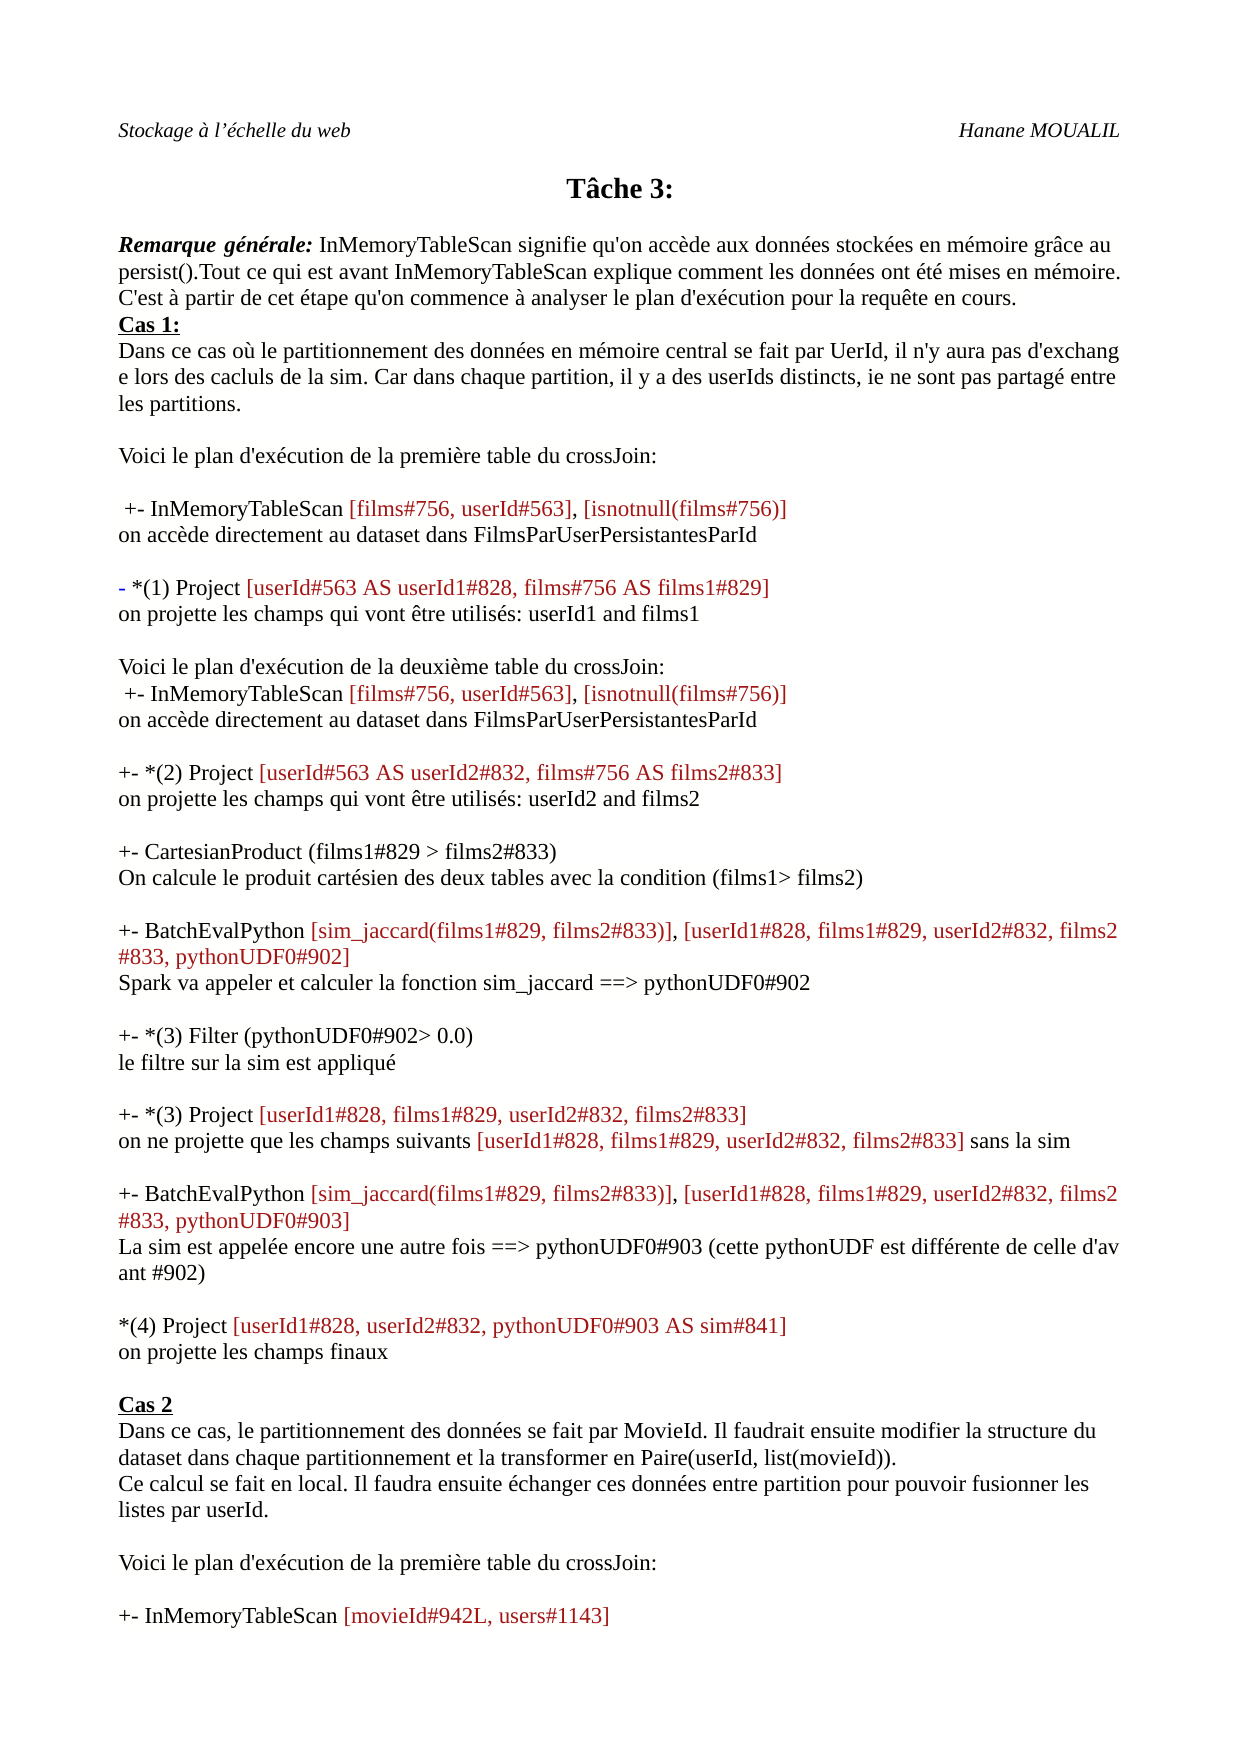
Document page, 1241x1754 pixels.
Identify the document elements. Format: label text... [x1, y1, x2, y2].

text on accède directement au dataset dans FilmsParUserPersistantesParId [118, 521, 1122, 548]
text *(4) Project [userId1#828, userId2#832, pythonUDF0#903 AS sim#841] [118, 1312, 1122, 1338]
text le filtre sur la sim est appliqué [118, 1048, 1122, 1075]
text +- InMemoryTableScan [films#756, userId#563], [isnotnull(films#756)] [118, 679, 1122, 706]
text La sim est appelée encore une autre fois ==> pythonUDF0#903 (cette pythonUDF est différente de celle d'avant #902) [118, 1233, 1122, 1286]
text On calcule le produit cartésien des deux tables avec la condition (films1> films2) [118, 864, 1122, 890]
text Tâche 3: [118, 172, 1122, 205]
text Cas 1: [118, 311, 1122, 337]
text on ne projette que les champs suivants [userId1#828, films1#829, userId2#832, films2#833] sans la sim [118, 1128, 1122, 1154]
text +- *(3) Filter (pythonUDF0#902> 0.0) [118, 1022, 1122, 1048]
text Cas 2 [118, 1391, 1122, 1417]
text - *(1) Project [userId#563 AS userId1#828, films#756 AS films1#829] [118, 574, 1122, 601]
text Voici le plan d'exécution de la première table du crossJoin: [118, 1549, 1122, 1576]
text Voici le plan d'exécution de la première table du crossJoin: [118, 442, 1122, 469]
text Ce calcul se fait en local. Il faudra ensuite échanger ces données entre partition pour pouvoir fusionner les listes par userId. [118, 1470, 1122, 1523]
text Voici le plan d'exécution de la deuxième table du crossJoin: [118, 653, 1122, 679]
text on projette les champs qui vont être utilisés: userId2 and films2 [118, 785, 1122, 811]
text +- CartesianProduct (films1#829 > films2#833) [118, 838, 1122, 864]
text +- BatchEvalPython [sim_jaccard(films1#829, films2#833)], [userId1#828, films1#829, userId2#832, films2#833, pythonUDF0#903] [118, 1180, 1122, 1233]
text +- *(2) Project [userId#563 AS userId2#832, films#756 AS films2#833] [118, 759, 1122, 785]
text +- *(3) Project [userId1#828, films1#829, userId2#832, films2#833] [118, 1101, 1122, 1128]
text on projette les champs finaux [118, 1338, 1122, 1365]
text Remarque générale: InMemoryTableScan signifie qu'on accède aux données stockées en mémoire grâce au persist().Tout ce qui est avant InMemoryTableScan explique comment les données ont été mises en mémoire. C'est à partir de cet étape qu'on commence à analyser le plan d'exécution pour la requête en cours. [118, 232, 1122, 311]
text +- InMemoryTableScan [films#756, userId#563], [isnotnull(films#756)] [118, 495, 1122, 521]
text Dans ce cas où le partitionnement des données en mémoire central se fait par UerId, il n'y aura pas d'exchange lors des cacluls de la sim. Car dans chaque partition, il y a des userIds distincts, ie ne sont pas partagé entre les partitions. [118, 337, 1122, 416]
text on accède directement au dataset dans FilmsParUserPersistantesParId [118, 706, 1122, 732]
text on projette les champs qui vont être utilisés: userId1 and films1 [118, 601, 1122, 627]
text Spark va appeler et calculer la fonction sim_jaccard ==> pythonUDF0#902 [118, 969, 1122, 996]
text Dans ce cas, le partitionnement des données se fait par MovieId. Il faudrait ensuite modifier la structure du dataset dans chaque partitionnement et la transformer en Paire(userId, list(movieId)). [118, 1417, 1122, 1470]
text +- BatchEvalPython [sim_jaccard(films1#829, films2#833)], [userId1#828, films1#829, userId2#832, films2#833, pythonUDF0#902] [118, 917, 1122, 969]
text +- InMemoryTableScan [movieId#942L, users#1143] [118, 1602, 1122, 1628]
